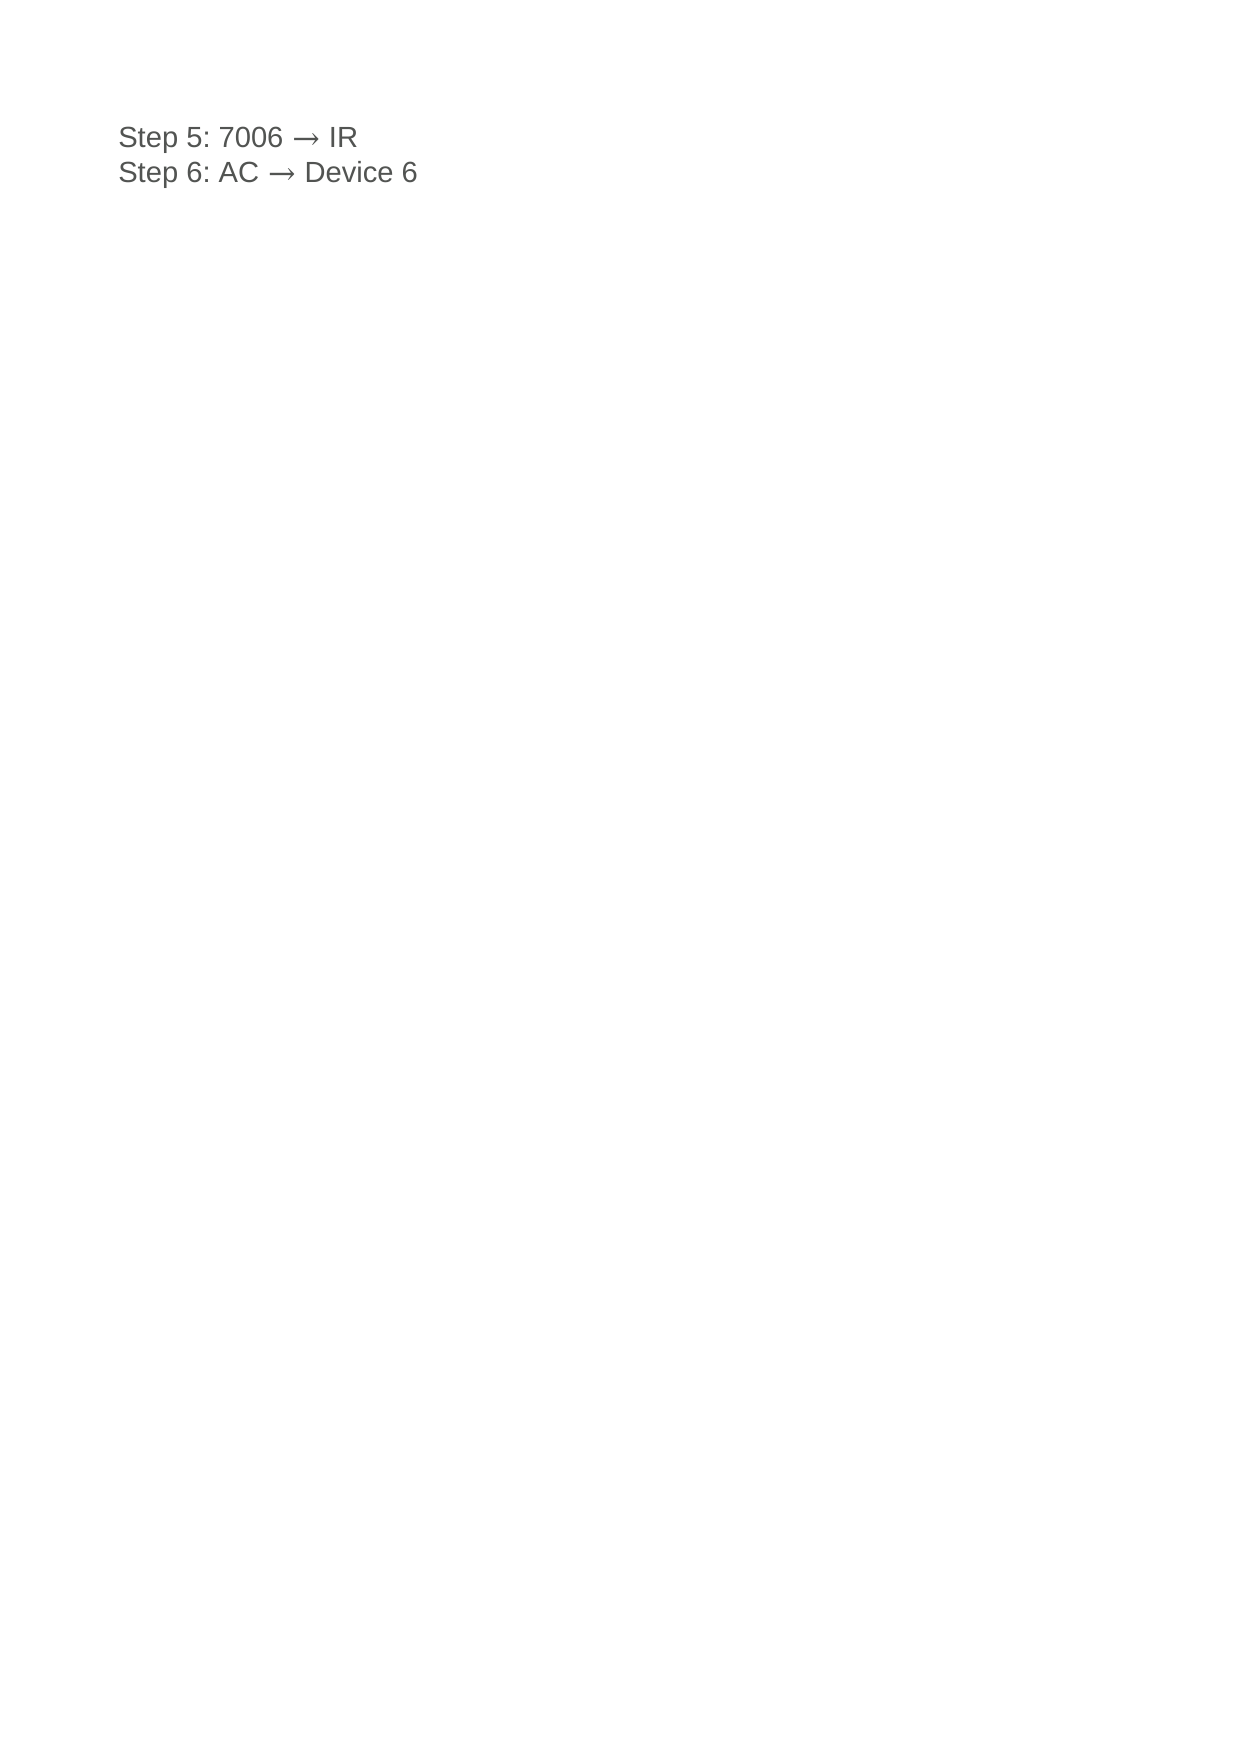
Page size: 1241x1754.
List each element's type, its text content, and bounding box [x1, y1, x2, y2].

text Step 5: 7006 → IR Step 6: AC → Device 6 [118, 118, 1122, 188]
